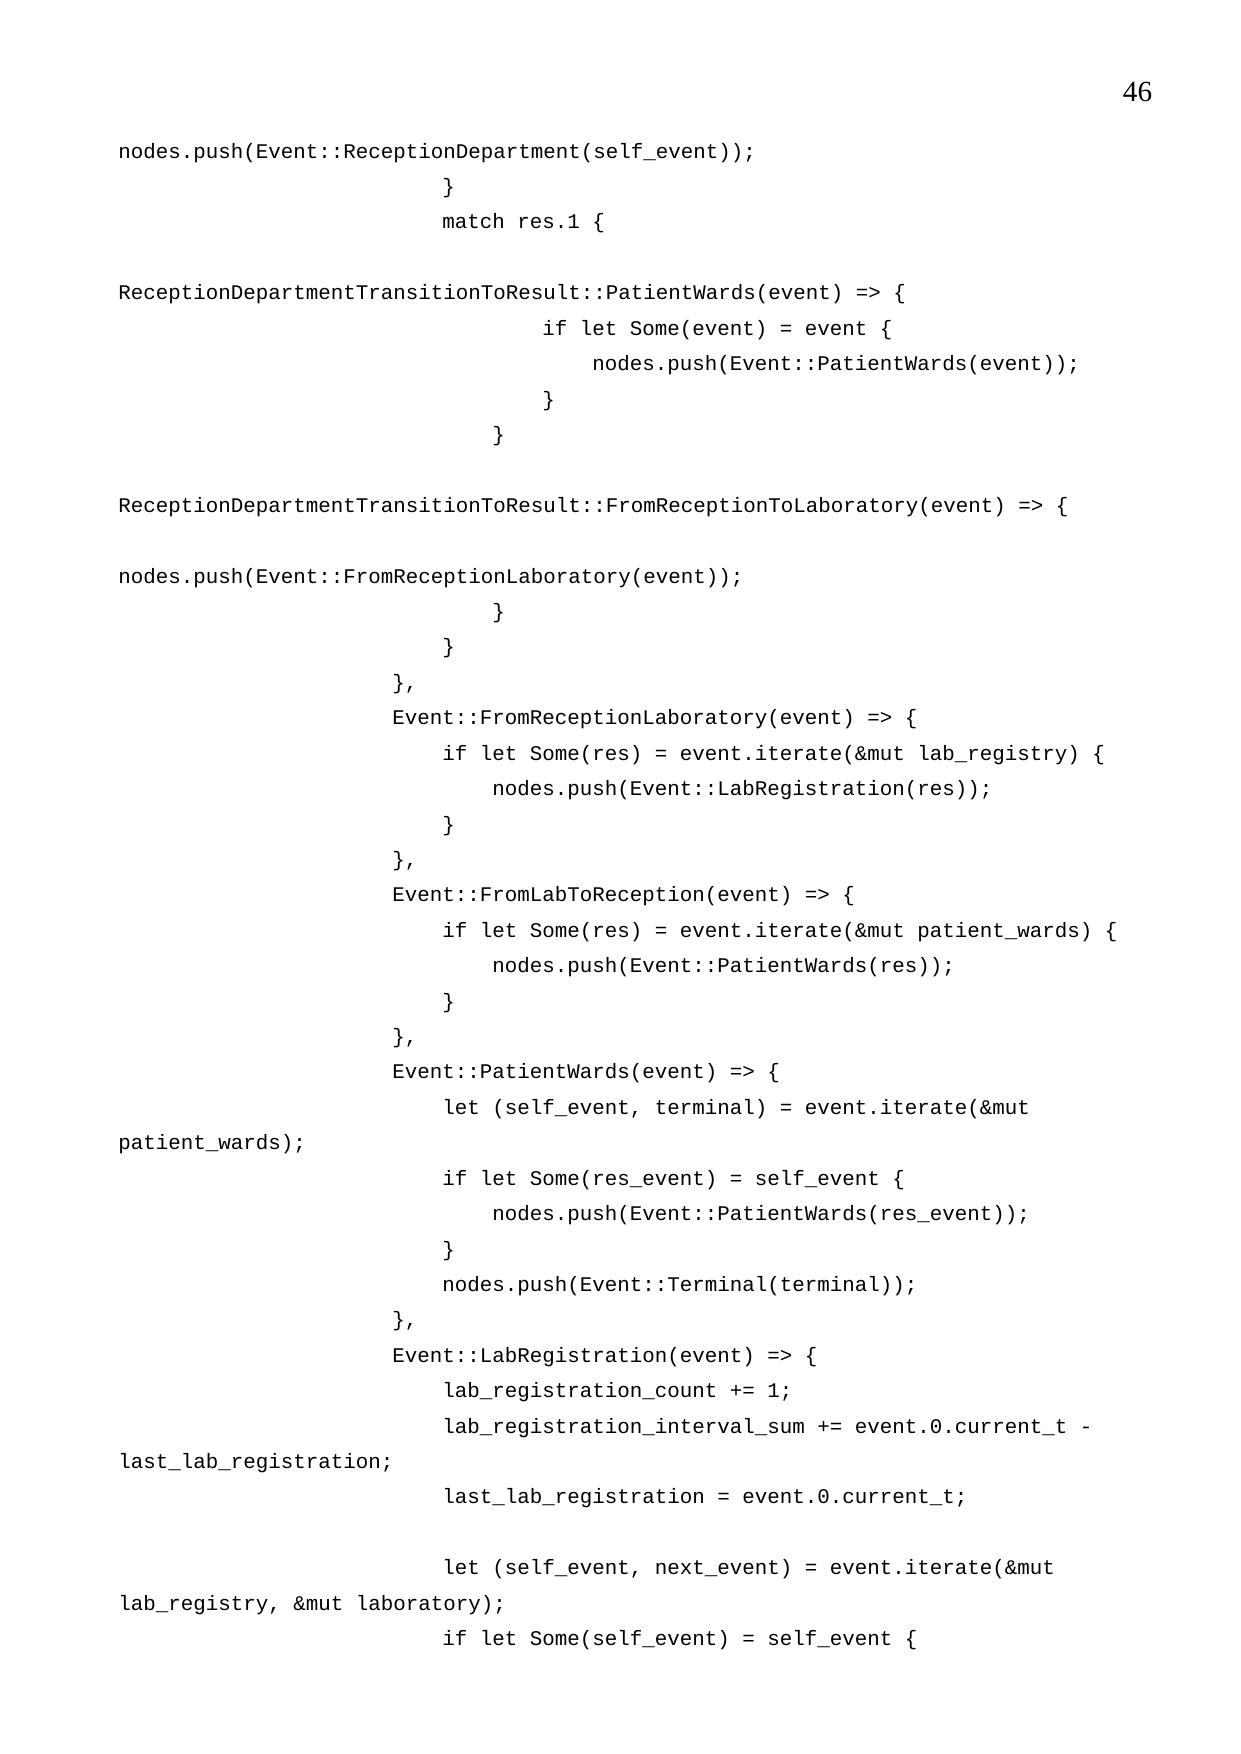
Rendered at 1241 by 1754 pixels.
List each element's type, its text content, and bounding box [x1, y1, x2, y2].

text } [118, 813, 1122, 837]
text nodes.push(Event::FromReceptionLaboratory(event)); [118, 530, 1122, 589]
text Event::FromReceptionLaboratory(event) => { [118, 707, 1122, 731]
text } [118, 601, 1122, 625]
text lab_registration_interval_sum += event.0.current_t - last_lab_registration; [118, 1416, 1122, 1475]
text last_lab_registration = event.0.current_t; [118, 1486, 1122, 1510]
text match res.1 { [118, 211, 1122, 235]
text }, [118, 849, 1122, 873]
text let (self_event, terminal) = event.iterate(&mut patient_wards); [118, 1097, 1122, 1156]
text nodes.push(Event::PatientWards(res)); [118, 955, 1122, 979]
text if let Some(res) = event.iterate(&mut patient_wards) { [118, 920, 1122, 943]
text if let Some(res_event) = self_event { [118, 1168, 1122, 1191]
text } [118, 424, 1122, 448]
text }, [118, 1026, 1122, 1050]
text nodes.push(Event::Terminal(terminal)); [118, 1274, 1122, 1298]
text Event::LabRegistration(event) => { [118, 1345, 1122, 1368]
text } [118, 636, 1122, 660]
text ReceptionDepartmentTransitionToResult::FromReceptionToLaboratory(event) => { [118, 459, 1122, 518]
text nodes.push(Event::LabRegistration(res)); [118, 778, 1122, 802]
text let (self_event, next_event) = event.iterate(&mut lab_registry, &mut laboratory); [118, 1557, 1122, 1616]
text }, [118, 672, 1122, 696]
text Event::FromLabToReception(event) => { [118, 884, 1122, 908]
text Event::PatientWards(event) => { [118, 1061, 1122, 1085]
text lab_registration_count += 1; [118, 1380, 1122, 1404]
text ReceptionDepartmentTransitionToResult::PatientWards(event) => { [118, 247, 1122, 306]
text nodes.push(Event::PatientWards(res_event)); [118, 1203, 1122, 1227]
text nodes.push(Event::ReceptionDepartment(self_event)); [118, 105, 1122, 164]
text }, [118, 1309, 1122, 1333]
text nodes.push(Event::PatientWards(event)); [118, 353, 1122, 377]
text if let Some(event) = event { [118, 318, 1122, 341]
text } [118, 1238, 1122, 1262]
text } [118, 388, 1122, 412]
text if let Some(res) = event.iterate(&mut lab_registry) { [118, 743, 1122, 766]
text } [118, 991, 1122, 1014]
text } [118, 176, 1122, 200]
text if let Some(self_event) = self_event { [118, 1628, 1122, 1652]
